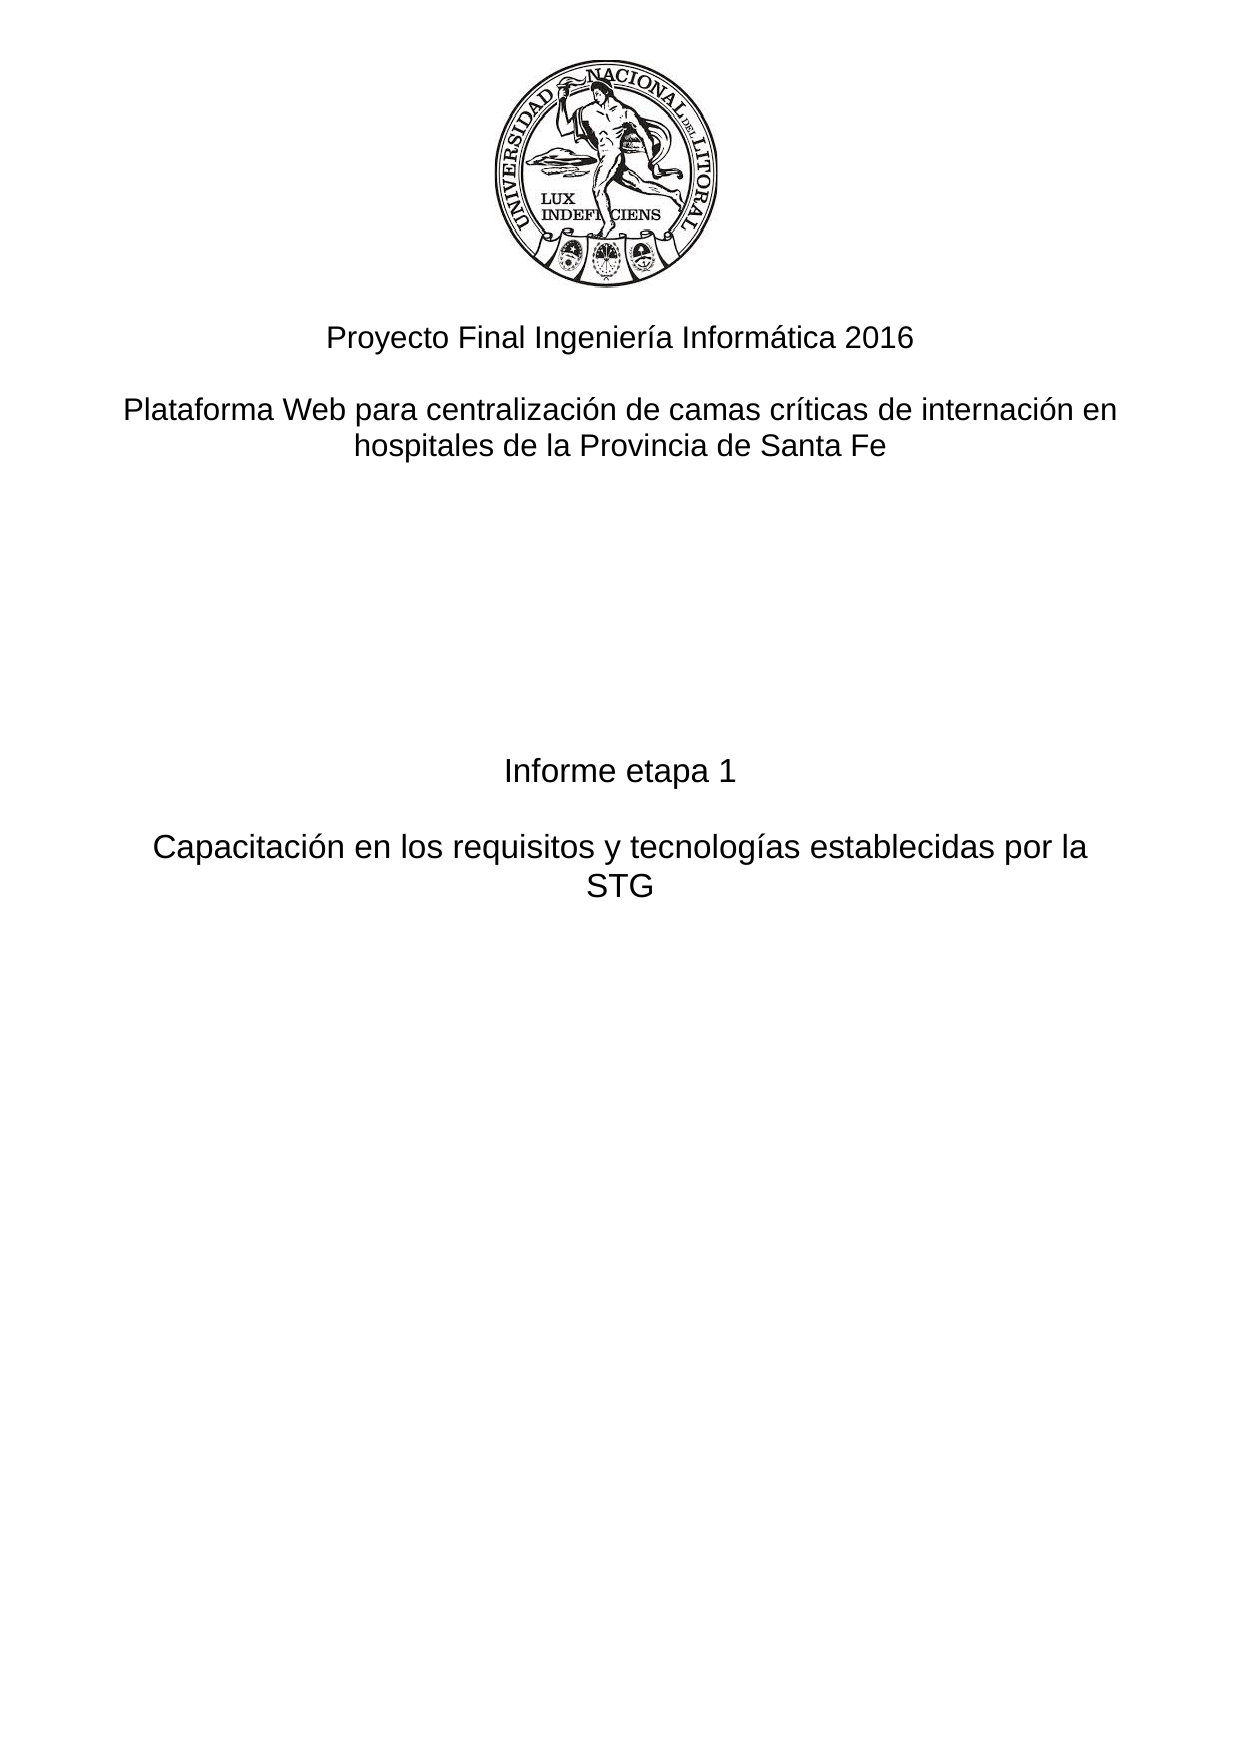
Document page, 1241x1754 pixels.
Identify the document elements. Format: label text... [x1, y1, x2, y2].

text Plataforma Web para centralización de camas críticas de internación en hospitales de la Provincia de Santa Fe [118, 391, 1122, 463]
text Proyecto Final Ingeniería Informática 2016 [118, 319, 1122, 355]
text Informe etapa 1 [118, 751, 1122, 789]
picture [494, 60, 718, 288]
text Capacitación en los requisitos y tecnologías establecidas por la STG [118, 827, 1122, 904]
